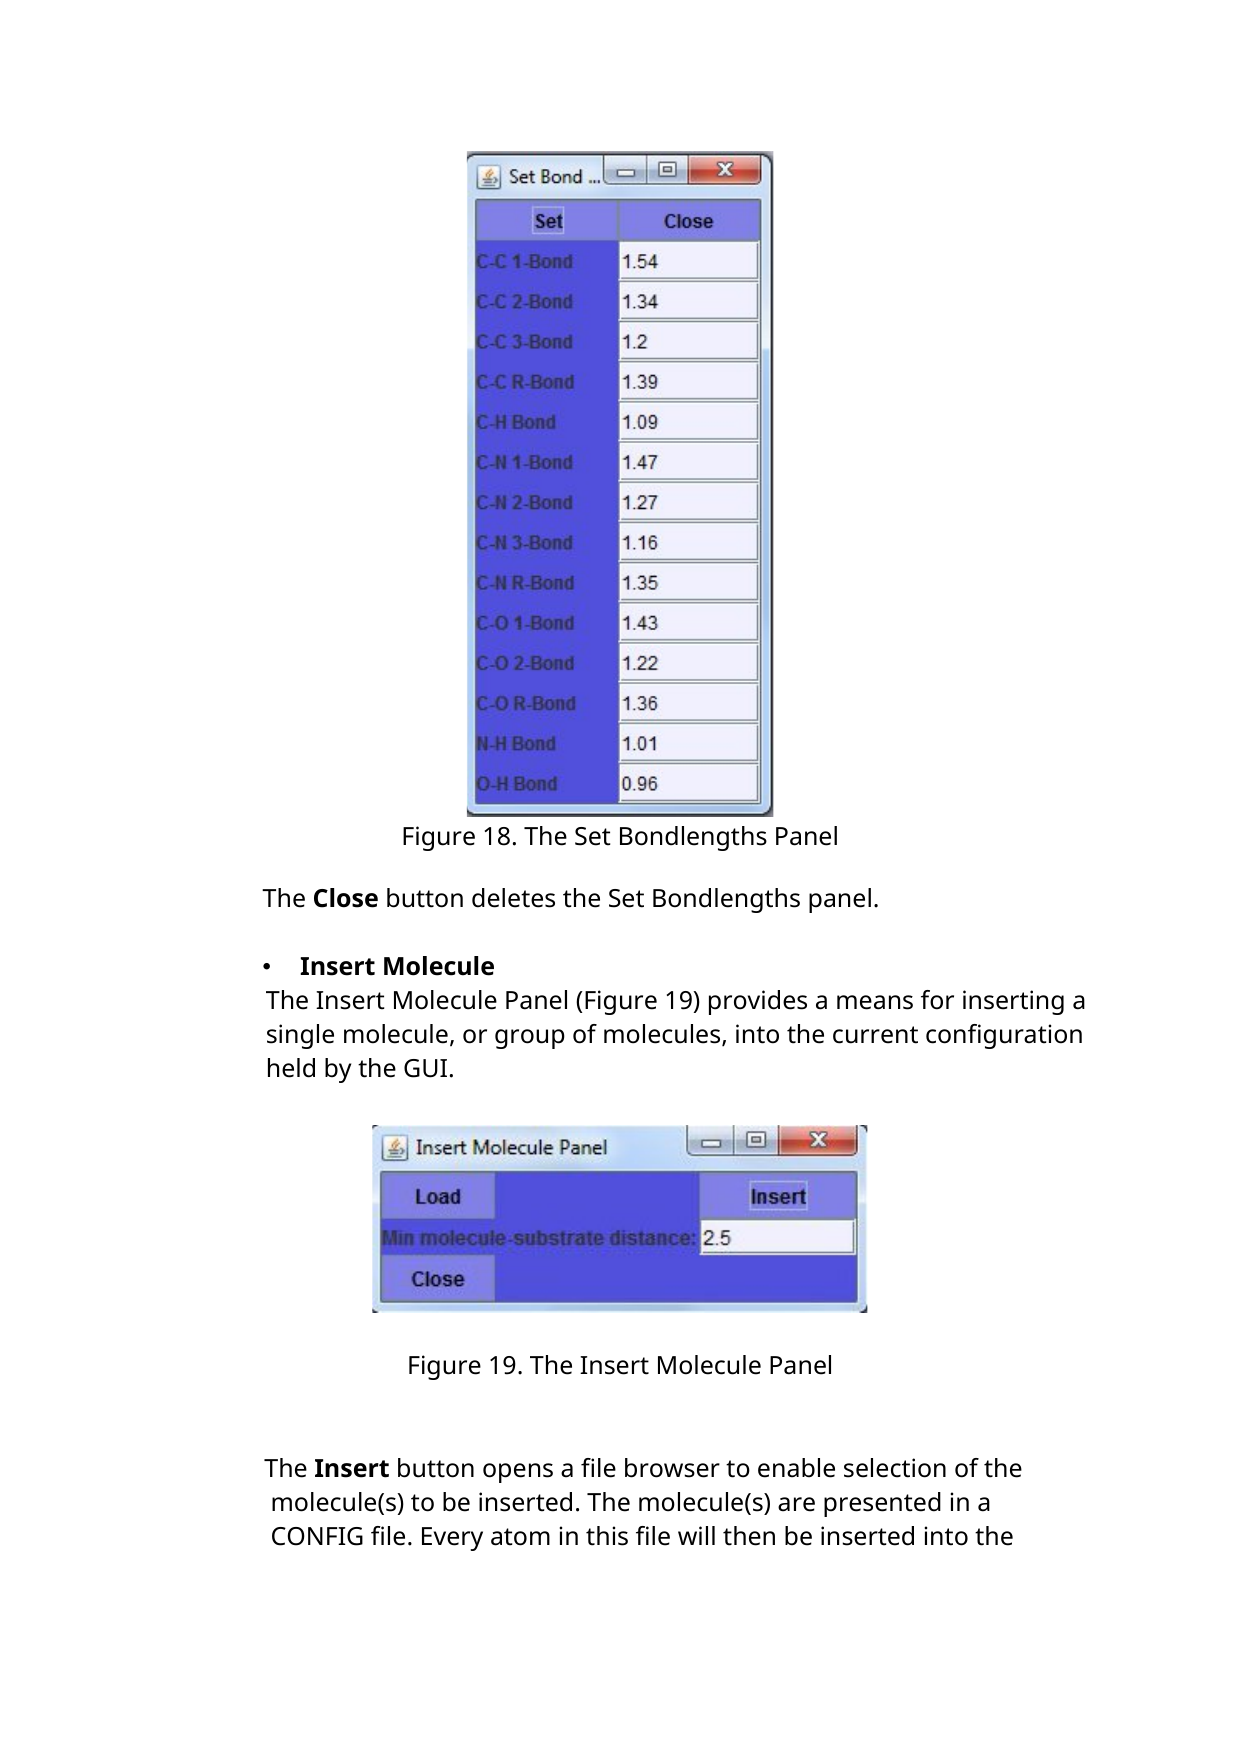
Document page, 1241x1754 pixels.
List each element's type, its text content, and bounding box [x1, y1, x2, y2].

picture [466, 151, 774, 817]
picture [372, 1125, 868, 1313]
text The Insert button opens a file browser to enable selection of the molecule(s) to be inserted. The molecule(s) are presented in a CONFIG file. Every atom in this file will then be inserted into the [264, 1450, 1090, 1552]
text The Close button deletes the Set Bondlengths panel. [262, 881, 1090, 915]
text Figure 19. The Insert Molecule Panel [150, 1348, 1090, 1382]
text The Insert Molecule Panel (Figure 19) provides a means for inserting a single molecule, or group of molecules, into the current configuration held by the GUI. [266, 983, 1090, 1085]
text Figure 18. The Set Bondlengths Panel [150, 150, 1090, 853]
list Insert Molecule [262, 949, 1090, 983]
